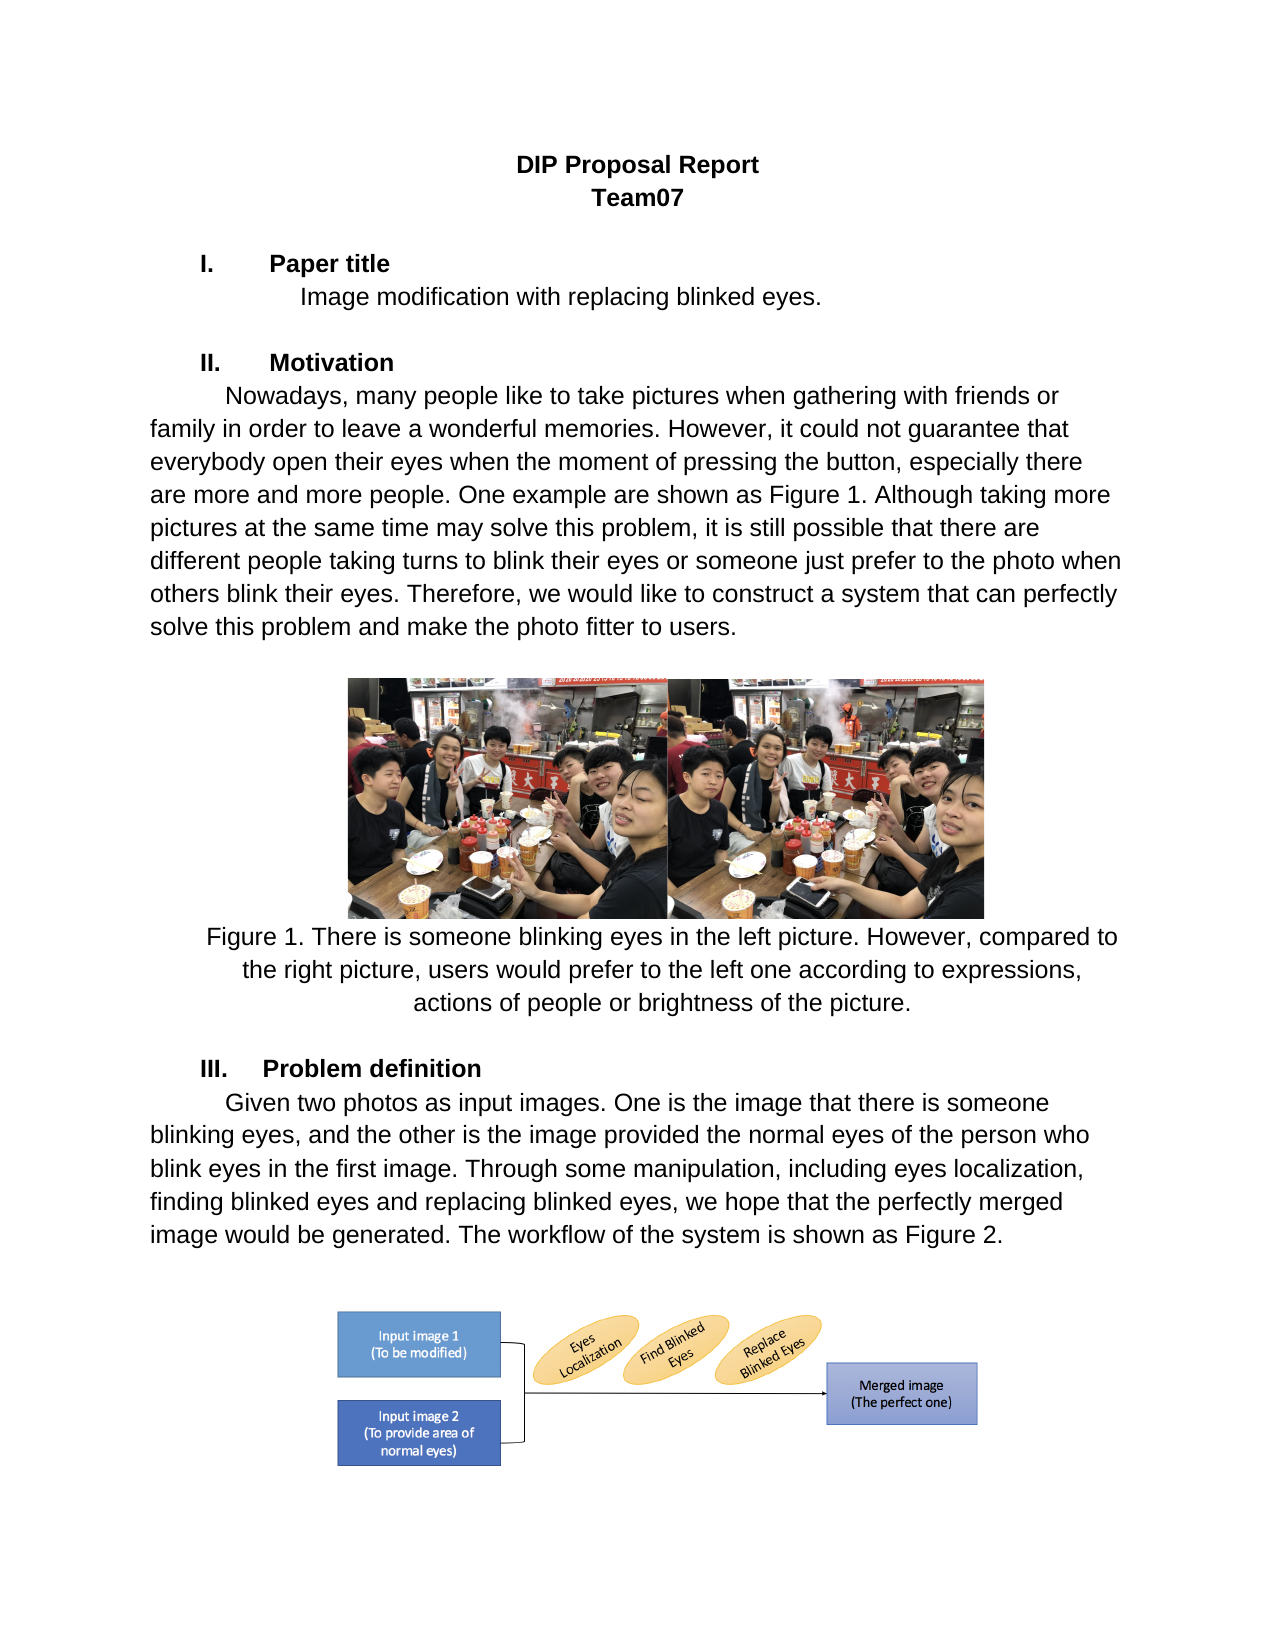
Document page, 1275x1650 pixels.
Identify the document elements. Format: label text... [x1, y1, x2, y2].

text Image modification with replacing blinked eyes. [200, 282, 1125, 311]
text Given two photos as input images. One is the image that there is someone blinking eyes, and the other is the image provided the normal eyes of the person who blink eyes in the first image. Through some manipulation, including eyes localization, finding blinked eyes and replacing blinked eyes, we hope that the perfectly merged image would be generated. The workflow of the system is shown as Figure 2. [150, 1087, 1125, 1248]
text III. Problem definition [200, 1054, 1125, 1083]
text II. Motivation [200, 348, 1125, 377]
text DIP Proposal Report [150, 150, 1125, 179]
text Nowadays, many people like to take pictures when gathering with friends or family in order to leave a wonderful memories. However, it could not guarantee that everybody open their eyes when the moment of pressing the button, especially there are more and more people. One example are shown as Figure 1. Although taking more pictures at the same time may solve this problem, it is still possible that there are different people taking turns to blink their eyes or someone just prefer to the photo when others blink their eyes. Therefore, we would like to construct a system that can perfectly solve this problem and make the photo fitter to users. [150, 381, 1125, 641]
text Team07 [150, 183, 1125, 212]
picture [317, 1285, 1008, 1491]
picture [347, 678, 985, 919]
text Figure 1. There is someone blinking eyes in the left picture. However, compared to the right picture, users would prefer to the left one according to expressions, actions of people or brightness of the picture. [200, 922, 1125, 1017]
text I. Paper title [200, 249, 1125, 278]
